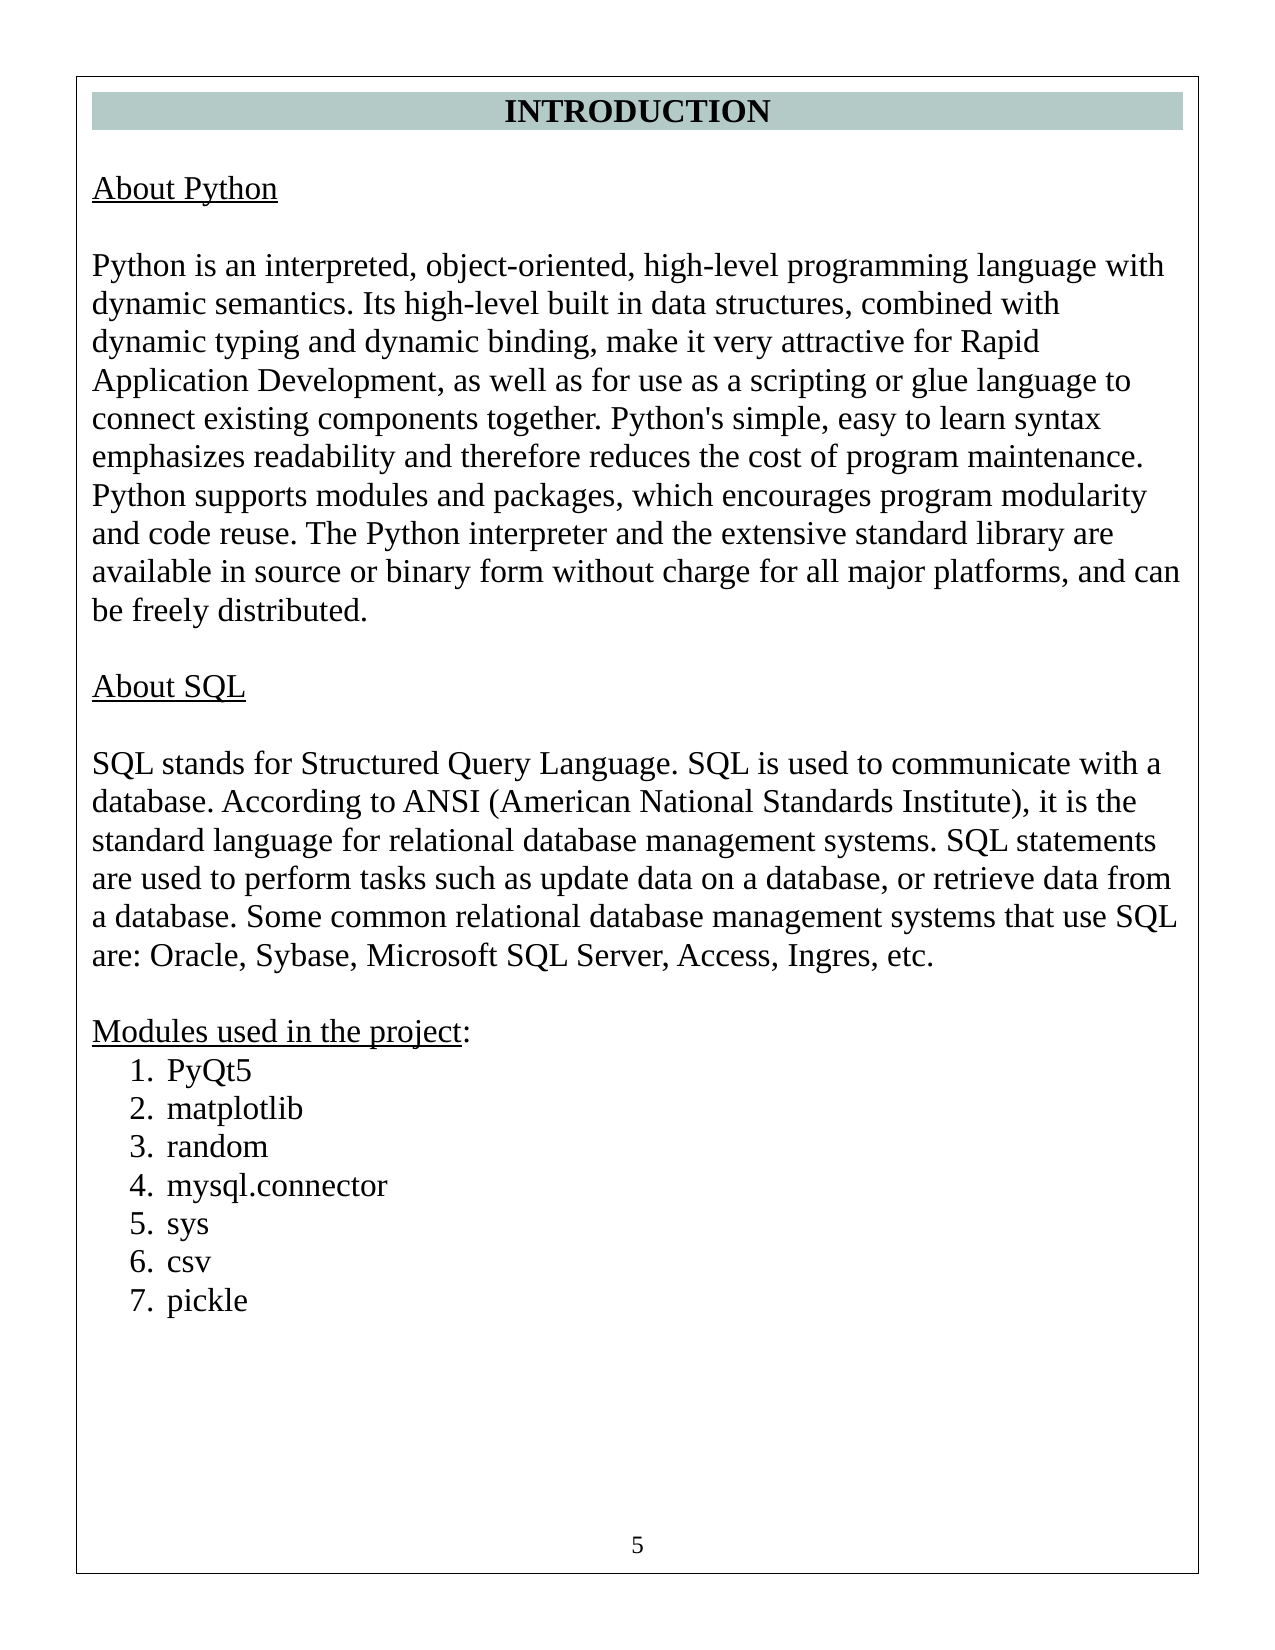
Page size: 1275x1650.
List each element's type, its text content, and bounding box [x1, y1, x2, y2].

list csv [129, 1242, 1183, 1280]
list pickle [129, 1280, 1183, 1318]
list PyQt5 [129, 1050, 1183, 1088]
text Python is an interpreted, object-oriented, high-level programming language with dynamic semantics. Its high-level built in data structures, combined with dynamic typing and dynamic binding, make it very attractive for Rapid Application Development, as well as for use as a scripting or glue language to connect existing components together. Python's simple, easy to learn syntax emphasizes readability and therefore reduces the cost of program maintenance. Python supports modules and packages, which encourages program modularity and code reuse. The Python interpreter and the extensive standard library are available in source or binary form without charge for all major platforms, and can be freely distributed. [92, 245, 1183, 628]
list sys [129, 1203, 1183, 1242]
text Modules used in the project: [92, 1012, 1183, 1050]
list matplotlib [129, 1088, 1183, 1127]
text About Python [92, 168, 1183, 207]
text SQL stands for Structured Query Language. SQL is used to communicate with a database. According to ANSI (American National Standards Institute), it is the standard language for relational database management systems. SQL statements are used to perform tasks such as update data on a database, or retrieve data from a database. Some common relational database management systems that use SQL are: Oracle, Sybase, Microsoft SQL Server, Access, Ingres, etc. [92, 743, 1183, 973]
list random [129, 1127, 1183, 1165]
text About SQL [92, 667, 1183, 705]
text INTRODUCTION [92, 92, 1183, 130]
list mysql.connector [129, 1165, 1183, 1203]
